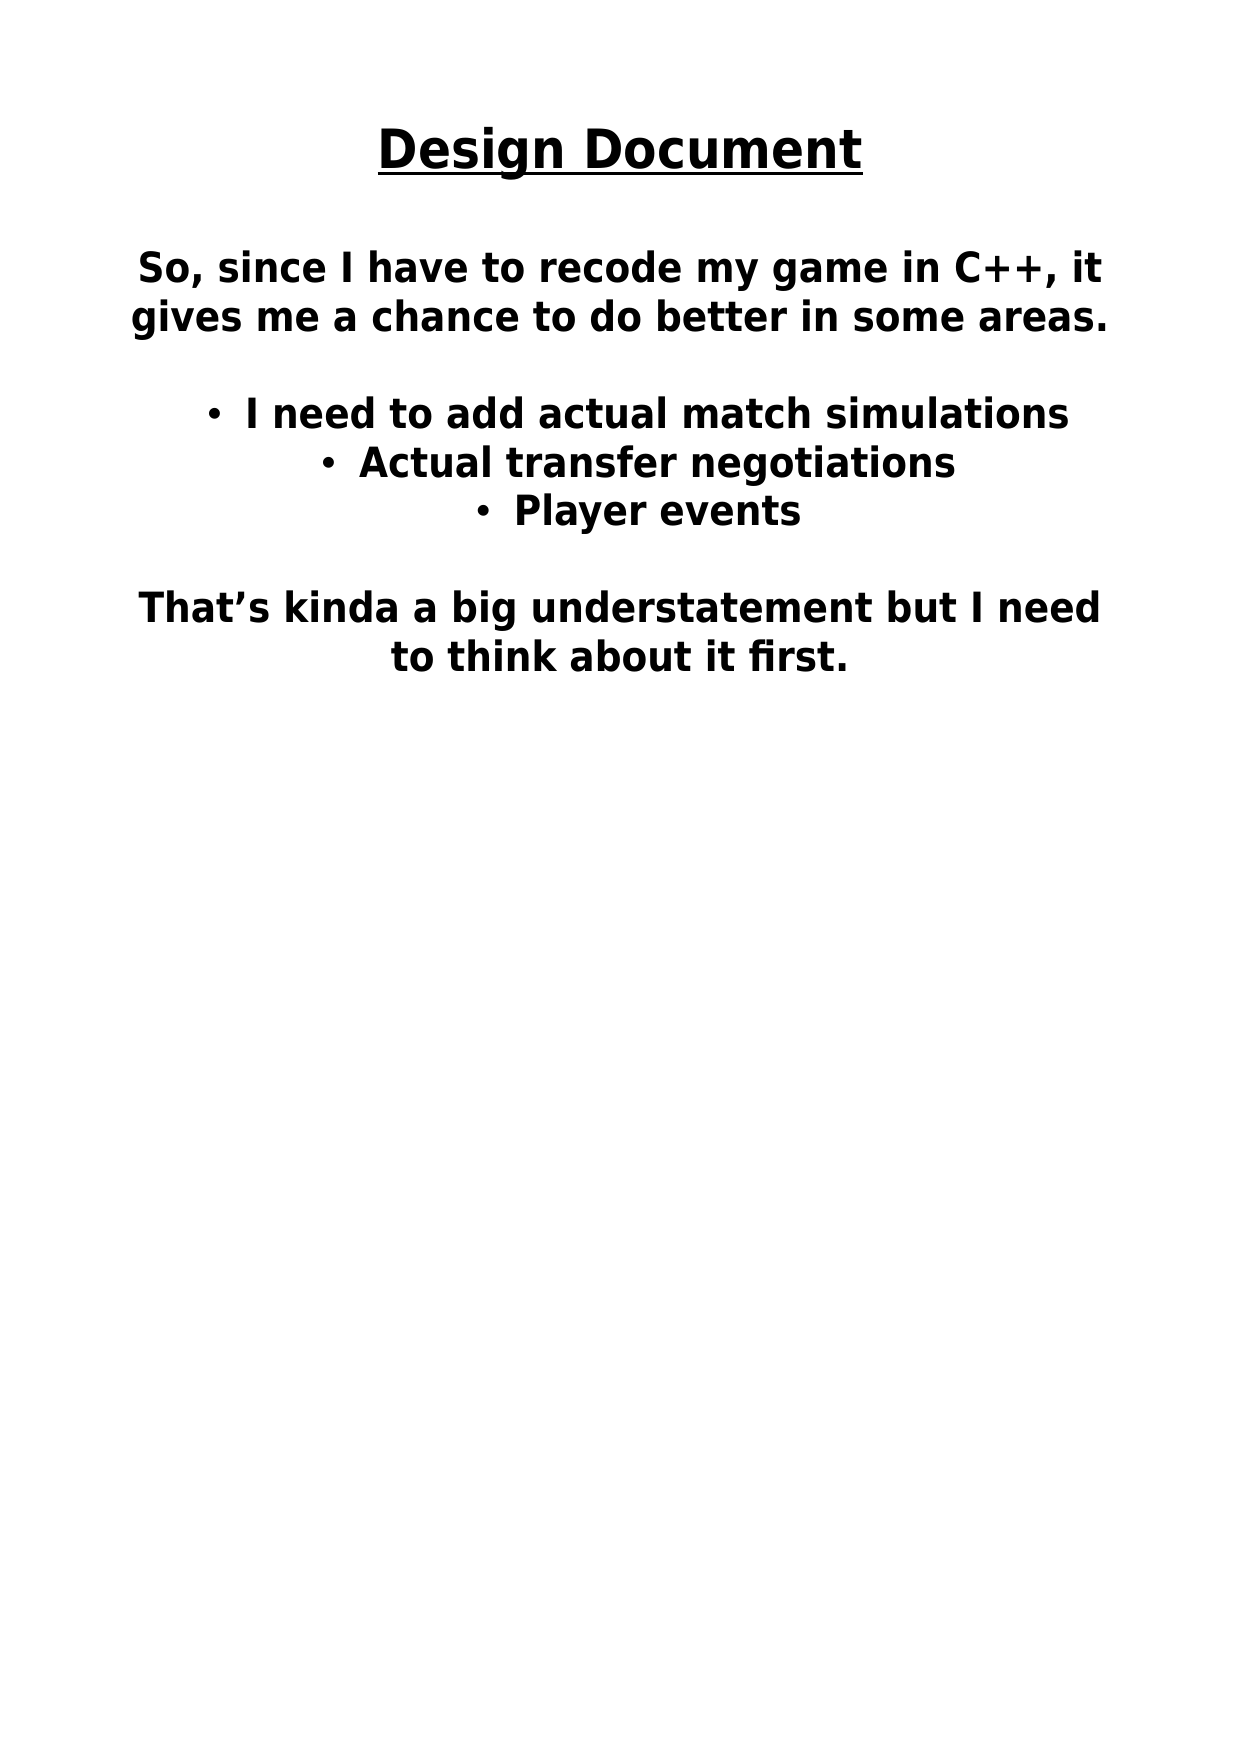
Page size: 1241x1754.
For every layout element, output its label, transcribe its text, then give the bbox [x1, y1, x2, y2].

list I need to add actual match simulations [156, 390, 1122, 438]
text Design Document [118, 118, 1122, 181]
list Player events [156, 487, 1122, 535]
text So, since I have to recode my game in C++, it gives me a chance to do better in some areas. [118, 244, 1122, 341]
list Actual transfer negotiations [156, 438, 1122, 487]
text That’s kinda a big understatement but I need to think about it first. [118, 584, 1122, 681]
